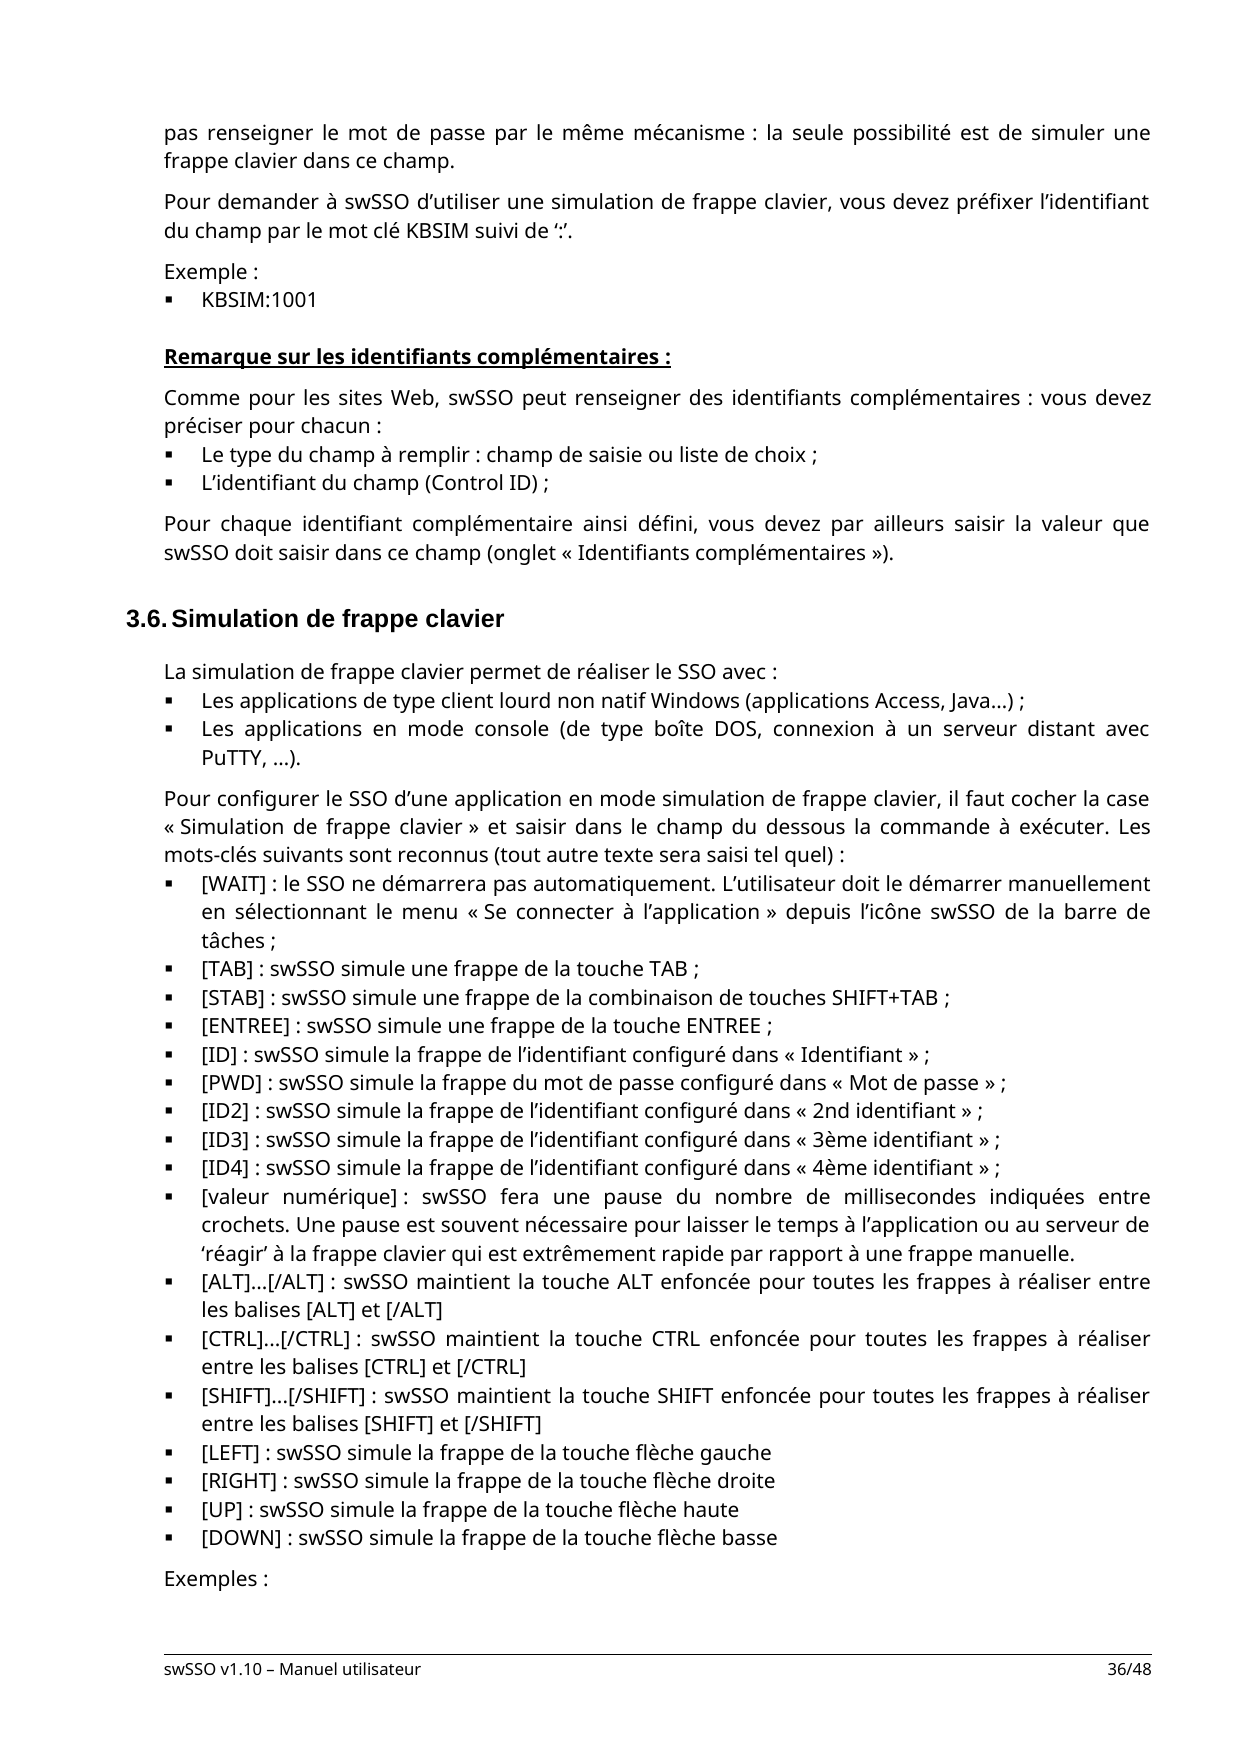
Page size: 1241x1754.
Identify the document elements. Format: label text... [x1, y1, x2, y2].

text La simulation de frappe clavier permet de réaliser le SSO avec : [164, 657, 1152, 686]
text Pour demander à swSSO d’utiliser une simulation de frappe clavier, vous devez préfixer l’identifiant du champ par le mot clé KBSIM suivi de ‘:’. [164, 187, 1152, 244]
list [SHIFT]...[/SHIFT] : swSSO maintient la touche SHIFT enfoncée pour toutes les frappes à réaliser entre les balises [SHIFT] et [/SHIFT] [164, 1381, 1152, 1438]
list [ID] : swSSO simule la frappe de l’identifiant configuré dans « Identifiant » ; [164, 1040, 1152, 1068]
list KBSIM:1001 [164, 285, 1152, 314]
list [LEFT] : swSSO simule la frappe de la touche flèche gauche [164, 1438, 1152, 1466]
list Remarque sur les identifiants complémentaires : [164, 342, 1152, 371]
text Pour configurer le SSO d’une application en mode simulation de frappe clavier, il faut cocher la case « Simulation de frappe clavier » et saisir dans le champ du dessous la commande à exécuter. Les mots-clés suivants sont reconnus (tout autre texte sera saisi tel quel) : [164, 784, 1152, 869]
list [ID4] : swSSO simule la frappe de l’identifiant configuré dans « 4ème identifiant » ; [164, 1153, 1152, 1182]
list Les applications en mode console (de type boîte DOS, connexion à un serveur distant avec PuTTY, …). [164, 714, 1152, 771]
list [RIGHT] : swSSO simule la frappe de la touche flèche droite [164, 1466, 1152, 1495]
subtitle Simulation de frappe clavier [126, 604, 1152, 632]
list [WAIT] : le SSO ne démarrera pas automatiquement. L’utilisateur doit le démarrer manuellement en sélectionnant le menu « Se connecter à l’application » depuis l’icône swSSO de la barre de tâches ; [164, 869, 1152, 954]
list [ID2] : swSSO simule la frappe de l’identifiant configuré dans « 2nd identifiant » ; [164, 1097, 1152, 1125]
text pas renseigner le mot de passe par le même mécanisme : la seule possibilité est de simuler une frappe clavier dans ce champ. [164, 118, 1152, 175]
list [ENTREE] : swSSO simule une frappe de la touche ENTREE ; [164, 1011, 1152, 1040]
list [CTRL]...[/CTRL] : swSSO maintient la touche CTRL enfoncée pour toutes les frappes à réaliser entre les balises [CTRL] et [/CTRL] [164, 1324, 1152, 1381]
list [STAB] : swSSO simule une frappe de la combinaison de touches SHIFT+TAB ; [164, 983, 1152, 1011]
list [UP] : swSSO simule la frappe de la touche flèche haute [164, 1495, 1152, 1523]
list L’identifiant du champ (Control ID) ; [164, 468, 1152, 497]
text Comme pour les sites Web, swSSO peut renseigner des identifiants complémentaires : vous devez préciser pour chacun : [164, 383, 1152, 440]
text Exemple : [164, 257, 1152, 285]
list [ID3] : swSSO simule la frappe de l’identifiant configuré dans « 3ème identifiant » ; [164, 1125, 1152, 1153]
list [DOWN] : swSSO simule la frappe de la touche flèche basse [164, 1523, 1152, 1552]
list [ALT]...[/ALT] : swSSO maintient la touche ALT enfoncée pour toutes les frappes à réaliser entre les balises [ALT] et [/ALT] [164, 1267, 1152, 1324]
list [PWD] : swSSO simule la frappe du mot de passe configuré dans « Mot de passe » ; [164, 1068, 1152, 1097]
list [valeur numérique] : swSSO fera une pause du nombre de millisecondes indiquées entre crochets. Une pause est souvent nécessaire pour laisser le temps à l’application ou au serveur de ‘réagir’ à la frappe clavier qui est extrêmement rapide par rapport à une frappe manuelle. [164, 1182, 1152, 1267]
text Exemples : [164, 1564, 1152, 1592]
list Le type du champ à remplir : champ de saisie ou liste de choix ; [164, 440, 1152, 468]
list Les applications de type client lourd non natif Windows (applications Access, Java…) ; [164, 686, 1152, 714]
list [TAB] : swSSO simule une frappe de la touche TAB ; [164, 954, 1152, 983]
text Pour chaque identifiant complémentaire ainsi défini, vous devez par ailleurs saisir la valeur que swSSO doit saisir dans ce champ (onglet « Identifiants complémentaires »). [164, 509, 1152, 566]
